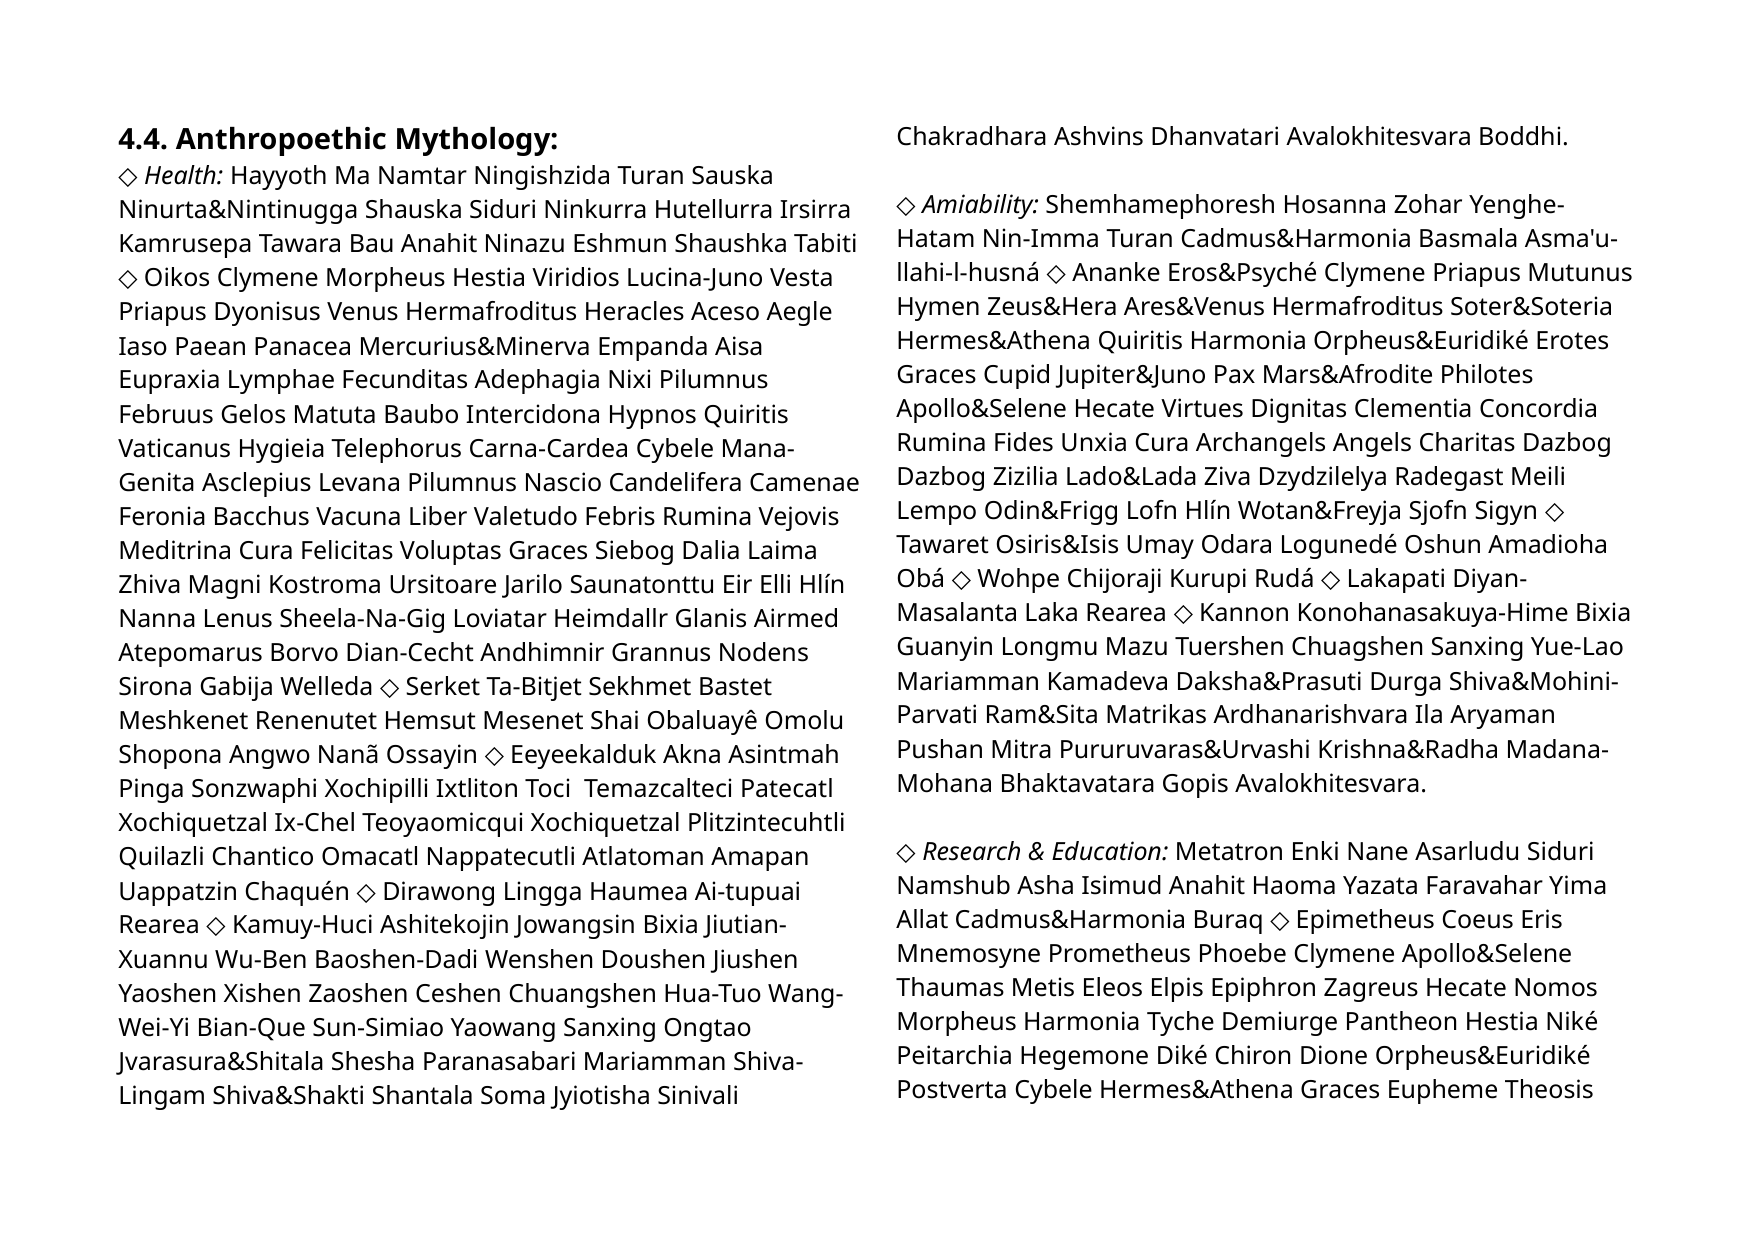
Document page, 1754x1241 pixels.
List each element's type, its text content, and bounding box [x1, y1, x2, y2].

text ◇ Amiability: Shemhamephoresh Hosanna Zohar Yenghe-Hatam Nin-Imma Turan Cadmus&Harmonia Basmala Asma'u-llahi-l-husná ◇ Ananke Eros&Psyché Clymene Priapus Mutunus Hymen Zeus&Hera Ares&Venus Hermafroditus Soter&Soteria Hermes&Athena Quiritis Harmonia Orpheus&Euridiké Erotes Graces Cupid Jupiter&Juno Pax Mars&Afrodite Philotes Apollo&Selene Hecate Virtues Dignitas Clementia Concordia Rumina Fides Unxia Cura Archangels Angels Charitas Dazbog Dazbog Zizilia Lado&Lada Ziva Dzydzilelya Radegast Meili Lempo Odin&Frigg Lofn Hlín Wotan&Freyja Sjofn Sigyn ◇ Tawaret Osiris&Isis Umay Odara Logunedé Oshun Amadioha Obá ◇ Wohpe Chijoraji Kurupi Rudá ◇ Lakapati Diyan-Masalanta Laka Rearea ◇ Kannon Konohanasakuya-Hime Bixia Guanyin Longmu Mazu Tuershen Chuagshen Sanxing Yue-Lao Mariamman Kamadeva Daksha&Prasuti Durga Shiva&Mohini-Parvati Ram&Sita Matrikas Ardhanarishvara Ila Aryaman Pushan Mitra Pururuvaras&Urvashi Krishna&Radha Madana-Mohana Bhaktavatara Gopis Avalokhitesvara. [896, 186, 1636, 799]
text ◇ Research & Education: Metatron Enki Nane Asarludu Siduri Namshub Asha Isimud Anahit Haoma Yazata Faravahar Yima Allat Cadmus&Harmonia Buraq ◇ Epimetheus Coeus Eris Mnemosyne Prometheus Phoebe Clymene Apollo&Selene Thaumas Metis Eleos Elpis Epiphron Zagreus Hecate Nomos Morpheus Harmonia Tyche Demiurge Pantheon Hestia Niké Peitarchia Hegemone Diké Chiron Dione Orpheus&Euridiké Postverta Cybele Hermes&Athena Graces Eupheme Theosis [896, 833, 1636, 1106]
text Chakradhara Ashvins Dhanvatari Avalokhitesvara Boddhi. [896, 118, 1636, 152]
text ◇ Health: Hayyoth Ma Namtar Ningishzida Turan Sauska Ninurta&Nintinugga Shauska Siduri Ninkurra Hutellurra Irsirra Kamrusepa Tawara Bau Anahit Ninazu Eshmun Shaushka Tabiti ◇ Oikos Clymene Morpheus Hestia Viridios Lucina-Juno Vesta Priapus Dyonisus Venus Hermafroditus Heracles Aceso Aegle Iaso Paean Panacea Mercurius&Minerva Empanda Aisa Eupraxia Lymphae Fecunditas Adephagia Nixi Pilumnus Februus Gelos Matuta Baubo Intercidona Hypnos Quiritis Vaticanus Hygieia Telephorus Carna-Cardea Cybele Mana-Genita Asclepius Levana Pilumnus Nascio Candelifera Camenae Feronia Bacchus Vacuna Liber Valetudo Febris Rumina Vejovis Meditrina Cura Felicitas Voluptas Graces Siebog Dalia Laima Zhiva Magni Kostroma Ursitoare Jarilo Saunatonttu Eir Elli Hlín Nanna Lenus Sheela-Na-Gig Loviatar Heimdallr Glanis Airmed Atepomarus Borvo Dian-Cecht Andhimnir Grannus Nodens Sirona Gabija Welleda ◇ Serket Ta-Bitjet Sekhmet Bastet Meshkenet Renenutet Hemsut Mesenet Shai Obaluayê Omolu Shopona Angwo Nanã Ossayin ◇ Eeyeekalduk Akna Asintmah Pinga Sonzwaphi Xochipilli Ixtliton Toci Temazcalteci Patecatl Xochiquetzal Ix-Chel Teoyaomicqui Xochiquetzal Plitzintecuhtli Quilazli Chantico Omacatl Nappatecutli Atlatoman Amapan Uappatzin Chaquén ◇ Dirawong Lingga Haumea Ai-tupuai Rearea ◇ Kamuy-Huci Ashitekojin Jowangsin Bixia Jiutian-Xuannu Wu-Ben Baoshen-Dadi Wenshen Doushen Jiushen Yaoshen Xishen Zaoshen Ceshen Chuangshen Hua-Tuo Wang-Wei-Yi Bian-Que Sun-Simiao Yaowang Sanxing Ongtao Jvarasura&Shitala Shesha Paranasabari Mariamman Shiva-Lingam Shiva&Shakti Shantala Soma Jyiotisha Sinivali [118, 158, 868, 1112]
text 4.4. Anthropoethic Mythology: [118, 118, 868, 158]
